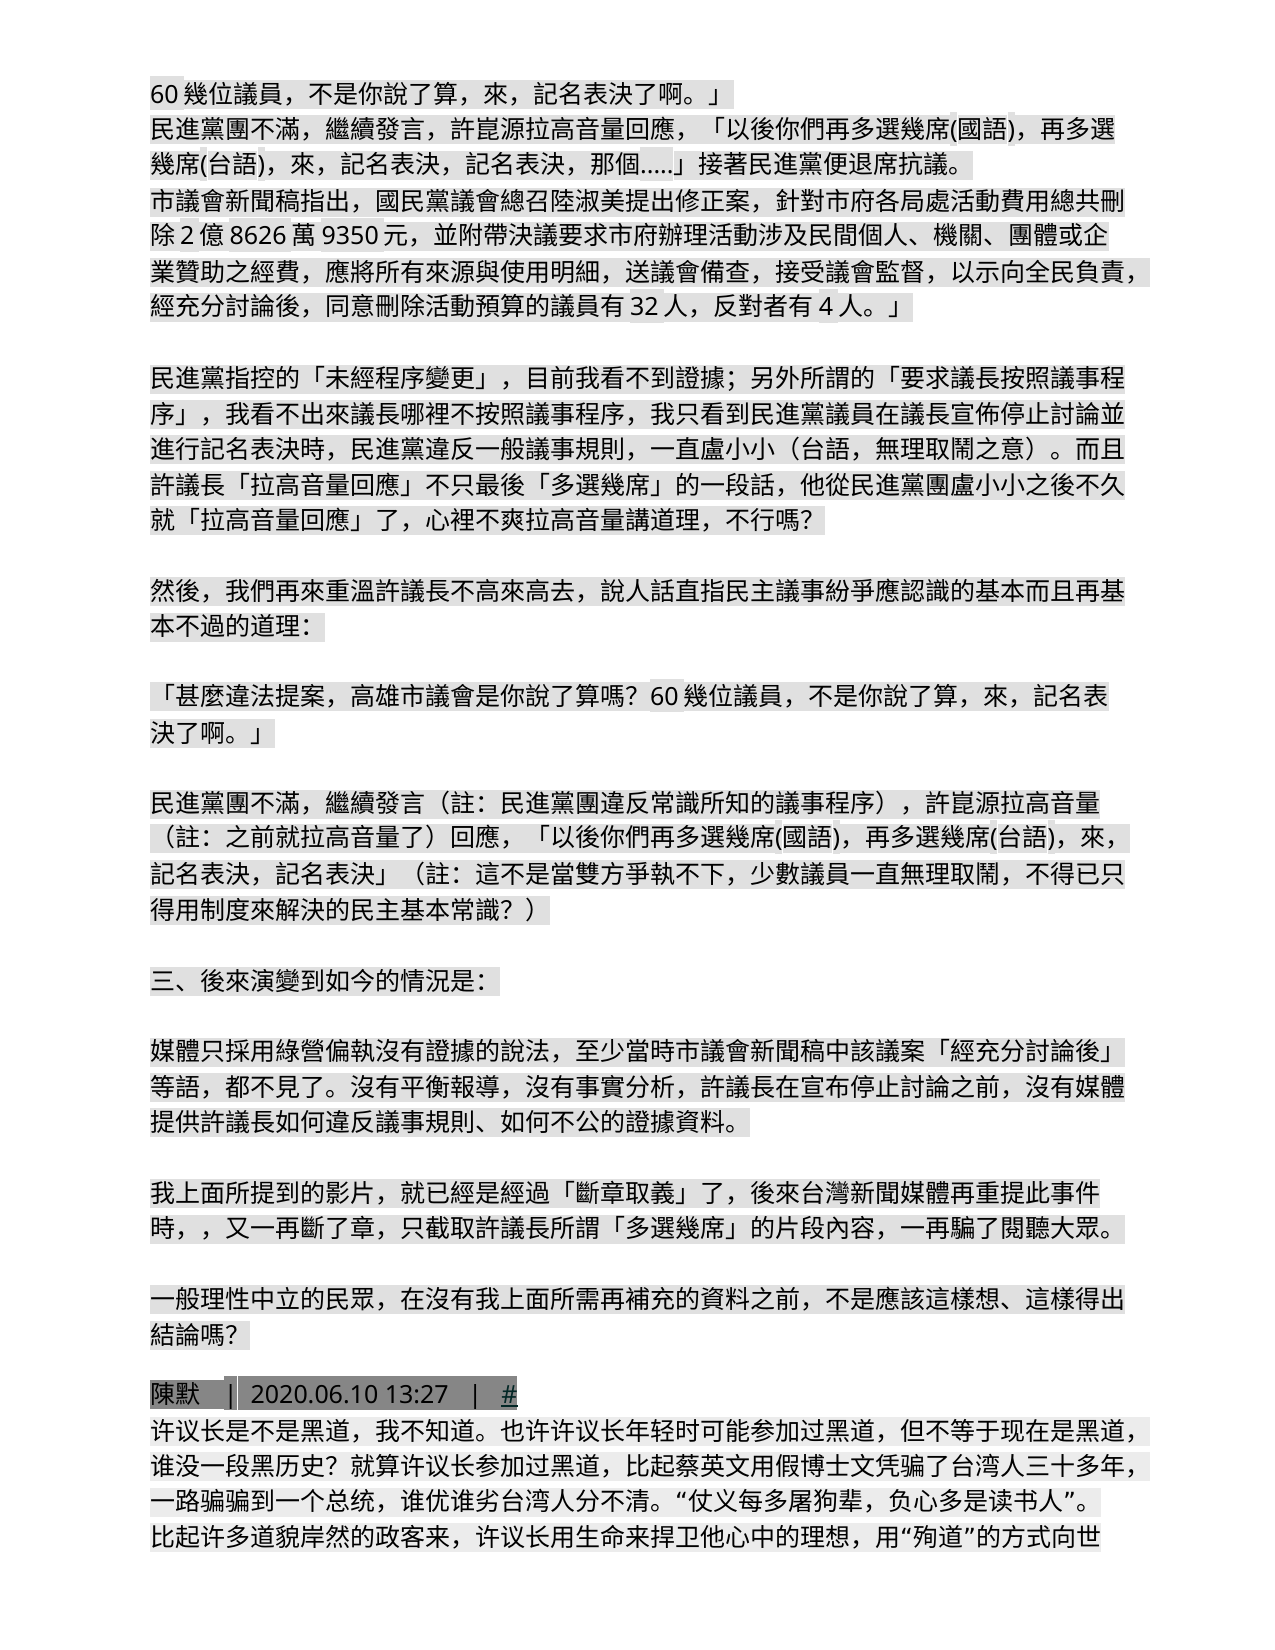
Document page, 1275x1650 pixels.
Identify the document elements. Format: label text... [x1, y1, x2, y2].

text 底下需要補充的資料主要是：當時高雄市議會對該項提案的修正動議，在許議長宣佈停止討論之前的完整記錄，以及當時的高雄市議會議事規則。 不然單就樓下的資料，可以知道： 一、蔡英文公然造謠，抹黑許議長及國民黨，不只不道德，也違法。蔡英文散播不實訊息，企圖激起「花媽」支持者及中間選民的憤慨及不滿情緒。而且陳菊是當時的高雄市長，許議長若是對陳菊嗆「有本事多選幾席」，意味著當時的國民黨及許議長是藉著民主暴力、沒有是非、不顧市民利益的全面抵制陳菊主政下的高雄市政府。 二、依據會議進行的「常識」，當會議主席就提案宣布停止討論以後，就要立刻進行表決，沒有權利再要求發言。為什麼要說「常識」，就是一般人在看到媒體報導這件事時，雖然不知道高雄市議會議事規則，但也應該可以依常識判斷許議長在宣布停止討論以後，有權利禁止議員再發言討論，而據我所舉的資料，報導原文是： 「民進黨團不滿國民黨團未經程序變更，就要刪除2.8億元的活動相關歲出，因而在會議上要求議長按照議事程序，許崑源聽了回應，「甚麼違法提案，高雄市議會是你說了算嗎？60幾位議員，不是你說了算，來，記名表決了啊。」 民進黨團不滿，繼續發言，許崑源拉高音量回應，「以後你們再多選幾席(國語)，再多選幾席(台語)，來，記名表決，記名表決，那個.....」接著民進黨便退席抗議。 市議會新聞稿指出，國民黨議會總召陸淑美提出修正案，針對市府各局處活動費用總共刪除2億8626萬9350元，並附帶決議要求市府辦理活動涉及民間個人、機關、團體或企業贊助之經費，應將所有來源與使用明細，送議會備查，接受議會監督，以示向全民負責，經充分討論後，同意刪除活動預算的議員有32人，反對者有4人。」 民進黨指控的「未經程序變更」，目前我看不到證據；另外所謂的「要求議長按照議事程序」，我看不出來議長哪裡不按照議事程序，我只看到民進黨議員在議長宣佈停止討論並進行記名表決時，民進黨違反一般議事規則，一直盧小小（台語，無理取鬧之意）。而且許議長「拉高音量回應」不只最後「多選幾席」的一段話，他從民進黨團盧小小之後不久就「拉高音量回應」了，心裡不爽拉高音量講道理，不行嗎？ 然後，我們再來重溫許議長不高來高去，說人話直指民主議事紛爭應認識的基本而且再基本不過的道理： 「甚麼違法提案，高雄市議會是你說了算嗎？60幾位議員，不是你說了算，來，記名表決了啊。」 民進黨團不滿，繼續發言（註：民進黨團違反常識所知的議事程序），許崑源拉高音量（註：之前就拉高音量了）回應，「以後你們再多選幾席(國語)，再多選幾席(台語)，來，記名表決，記名表決」（註：這不是當雙方爭執不下，少數議員一直無理取鬧，不得已只得用制度來解決的民主基本常識？） 三、後來演變到如今的情況是： 媒體只採用綠營偏執沒有證據的說法，至少當時市議會新聞稿中該議案「經充分討論後」等語，都不見了。沒有平衡報導，沒有事實分析，許議長在宣布停止討論之前，沒有媒體提供許議長如何違反議事規則、如何不公的證據資料。 我上面所提到的影片，就已經是經過「斷章取義」了，後來台灣新聞媒體再重提此事件時，，又一再斷了章，只截取許議長所謂「多選幾席」的片段內容，一再騙了閱聽大眾。 一般理性中立的民眾，在沒有我上面所需再補充的資料之前，不是應該這樣想、這樣得出結論嗎？ [150, 75, 1125, 1350]
text 许议长是不是黑道，我不知道。也许许议长年轻时可能参加过黑道，但不等于现在是黑道，谁没一段黑历史？就算许议长参加过黑道，比起蔡英文用假博士文凭骗了台湾人三十多年，一路骗骗到一个总统，谁优谁劣台湾人分不清。“仗义每多屠狗辈，负心多是读书人”。比起许多道貌岸然的政客来，许议长用生命来捍卫他心中的理想，用“殉道”的方式向世人呐喊，这难道不值得我们肃然起敬吗？ [150, 1410, 1125, 1552]
text 陳默 | 2020.06.10 13:27 | # [150, 1375, 1125, 1410]
